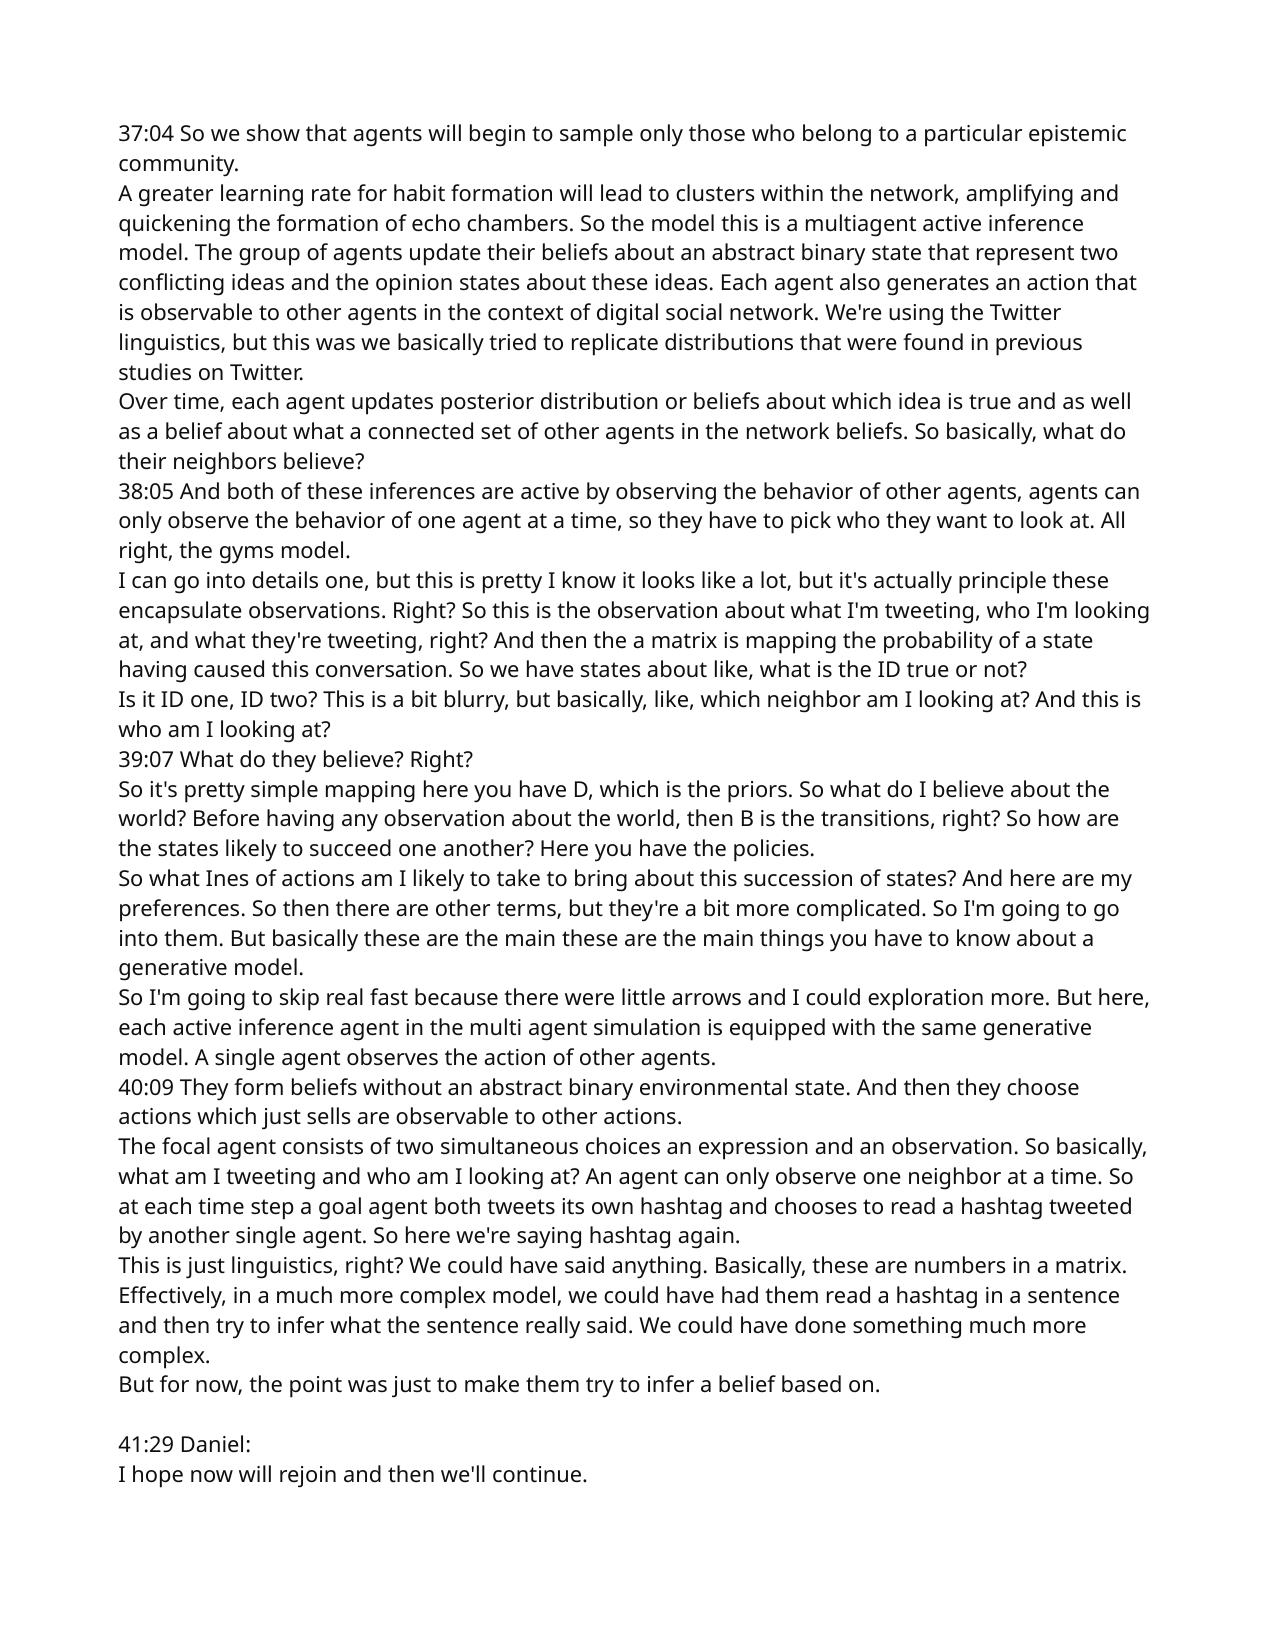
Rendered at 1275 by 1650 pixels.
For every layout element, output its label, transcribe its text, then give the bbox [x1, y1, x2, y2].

text 39:07 What do they believe? Right? [118, 744, 1157, 773]
text 40:09 They form beliefs without an abstract binary environmental state. And then they choose actions which just sells are observable to other actions. [118, 1071, 1157, 1131]
text I hope now will rejoin and then we'll continue. [118, 1459, 1157, 1488]
text 38:05 And both of these inferences are active by observing the behavior of other agents, agents can only observe the behavior of one agent at a time, so they have to pick who they want to look at. All right, the gyms model. [118, 476, 1157, 565]
text Over time, each agent updates posterior distribution or beliefs about which idea is true and as well as a belief about what a connected set of other agents in the network beliefs. So basically, what do their neighbors believe? [118, 386, 1157, 476]
text So it's pretty simple mapping here you have D, which is the priors. So what do I believe about the world? Before having any observation about the world, then B is the transitions, right? So how are the states likely to succeed one another? Here you have the policies. [118, 773, 1157, 863]
text So I'm going to skip real fast because there were little arrows and I could exploration more. But here, each active inference agent in the multi agent simulation is equipped with the same generative model. A single agent observes the action of other agents. [118, 982, 1157, 1071]
text The focal agent consists of two simultaneous choices an expression and an observation. So basically, what am I tweeting and who am I looking at? An agent can only observe one neighbor at a time. So at each time step a goal agent both tweets its own hashtag and chooses to read a hashtag tweeted by another single agent. So here we're saying hashtag again. [118, 1131, 1157, 1250]
text 37:04 So we show that agents will begin to sample only those who belong to a particular epistemic community. [118, 118, 1157, 178]
text Is it ID one, ID two? This is a bit blurry, but basically, like, which neighbor am I looking at? And this is who am I looking at? [118, 684, 1157, 744]
text A greater learning rate for habit formation will lead to clusters within the network, amplifying and quickening the formation of echo chambers. So the model this is a multiagent active inference model. The group of agents update their beliefs about an abstract binary state that represent two conflicting ideas and the opinion states about these ideas. Each agent also generates an action that is observable to other agents in the context of digital social network. We're using the Twitter linguistics, but this was we basically tried to replicate distributions that were found in previous studies on Twitter. [118, 178, 1157, 386]
text But for now, the point was just to make them try to infer a belief based on. [118, 1369, 1157, 1399]
text This is just linguistics, right? We could have said anything. Basically, these are numbers in a matrix. Effectively, in a much more complex model, we could have had them read a hashtag in a sentence and then try to infer what the sentence really said. We could have done something much more complex. [118, 1250, 1157, 1369]
text So what Ines of actions am I likely to take to bring about this succession of states? And here are my preferences. So then there are other terms, but they're a bit more complicated. So I'm going to go into them. But basically these are the main these are the main things you have to know about a generative model. [118, 863, 1157, 982]
text I can go into details one, but this is pretty I know it looks like a lot, but it's actually principle these encapsulate observations. Right? So this is the observation about what I'm tweeting, who I'm looking at, and what they're tweeting, right? And then the a matrix is mapping the probability of a state having caused this conversation. So we have states about like, what is the ID true or not? [118, 565, 1157, 684]
text 41:29 Daniel: [118, 1429, 1157, 1459]
